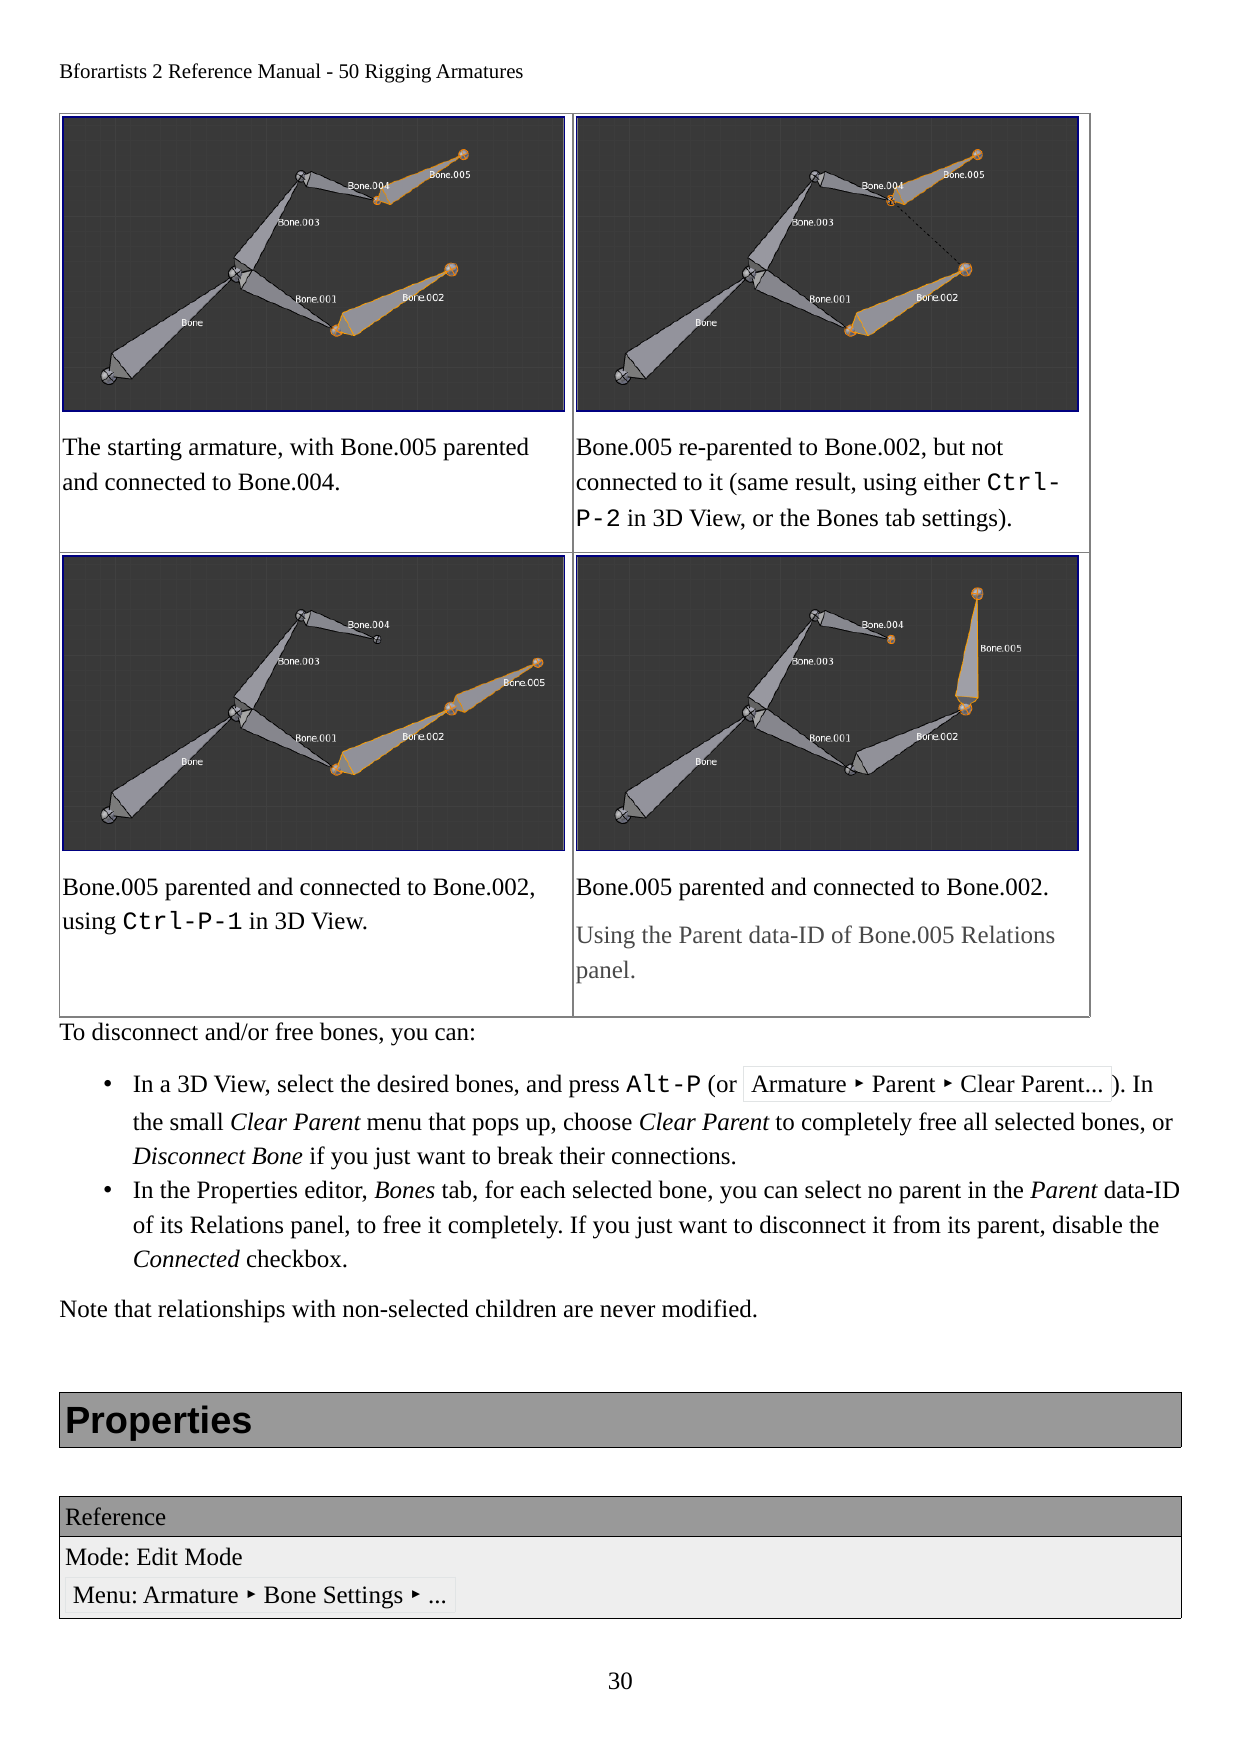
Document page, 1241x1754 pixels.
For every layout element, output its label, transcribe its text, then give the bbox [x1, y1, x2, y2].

picture [577, 118, 1077, 410]
table_cell Bone.005 parented and connected to Bone.002, using Ctrl-P-1 in 3D View. [60, 553, 572, 1016]
table_header The starting armature, with Bone.005 parented and connected to Bone.004. [60, 114, 572, 552]
list In the Properties editor, Bones tab, for each selected bone, you can select no parent in the Parent data-ID of its Relations panel, to free it completely. If you just want to disconnect it from its parent, disable the Connected checkbox. [103, 1176, 1181, 1273]
picture [64, 118, 564, 410]
table_header Reference [60, 1497, 1181, 1536]
list In a 3D View, select the desired bones, and press Alt-P (or Armature ‣ Parent ‣ Clear Parent...). In the small Clear Parent menu that pops up, choose Clear Parent to completely free all selected bones, or Disconnect Bone if you just want to break their connections. [103, 1066, 1181, 1170]
text Note that relationships with non-selected children are never modified. [59, 1294, 1181, 1322]
picture [577, 557, 1077, 850]
picture [64, 557, 564, 850]
table_header Properties [60, 1393, 1181, 1447]
table_header Bone.005 re-parented to Bone.002, but not connected to it (same result, using either Ctrl-P-2 in 3D View, or the Bones tab settings). [574, 114, 1089, 552]
table_cell Mode: Edit Mode Menu: Armature ‣ Bone Settings ‣ ... [60, 1537, 1181, 1618]
text To disconnect and/or free bones, you can: [59, 1017, 1181, 1045]
table_cell Bone.005 parented and connected to Bone.002. Using the Parent data-ID of Bone.005 Relations panel. [574, 553, 1089, 1016]
